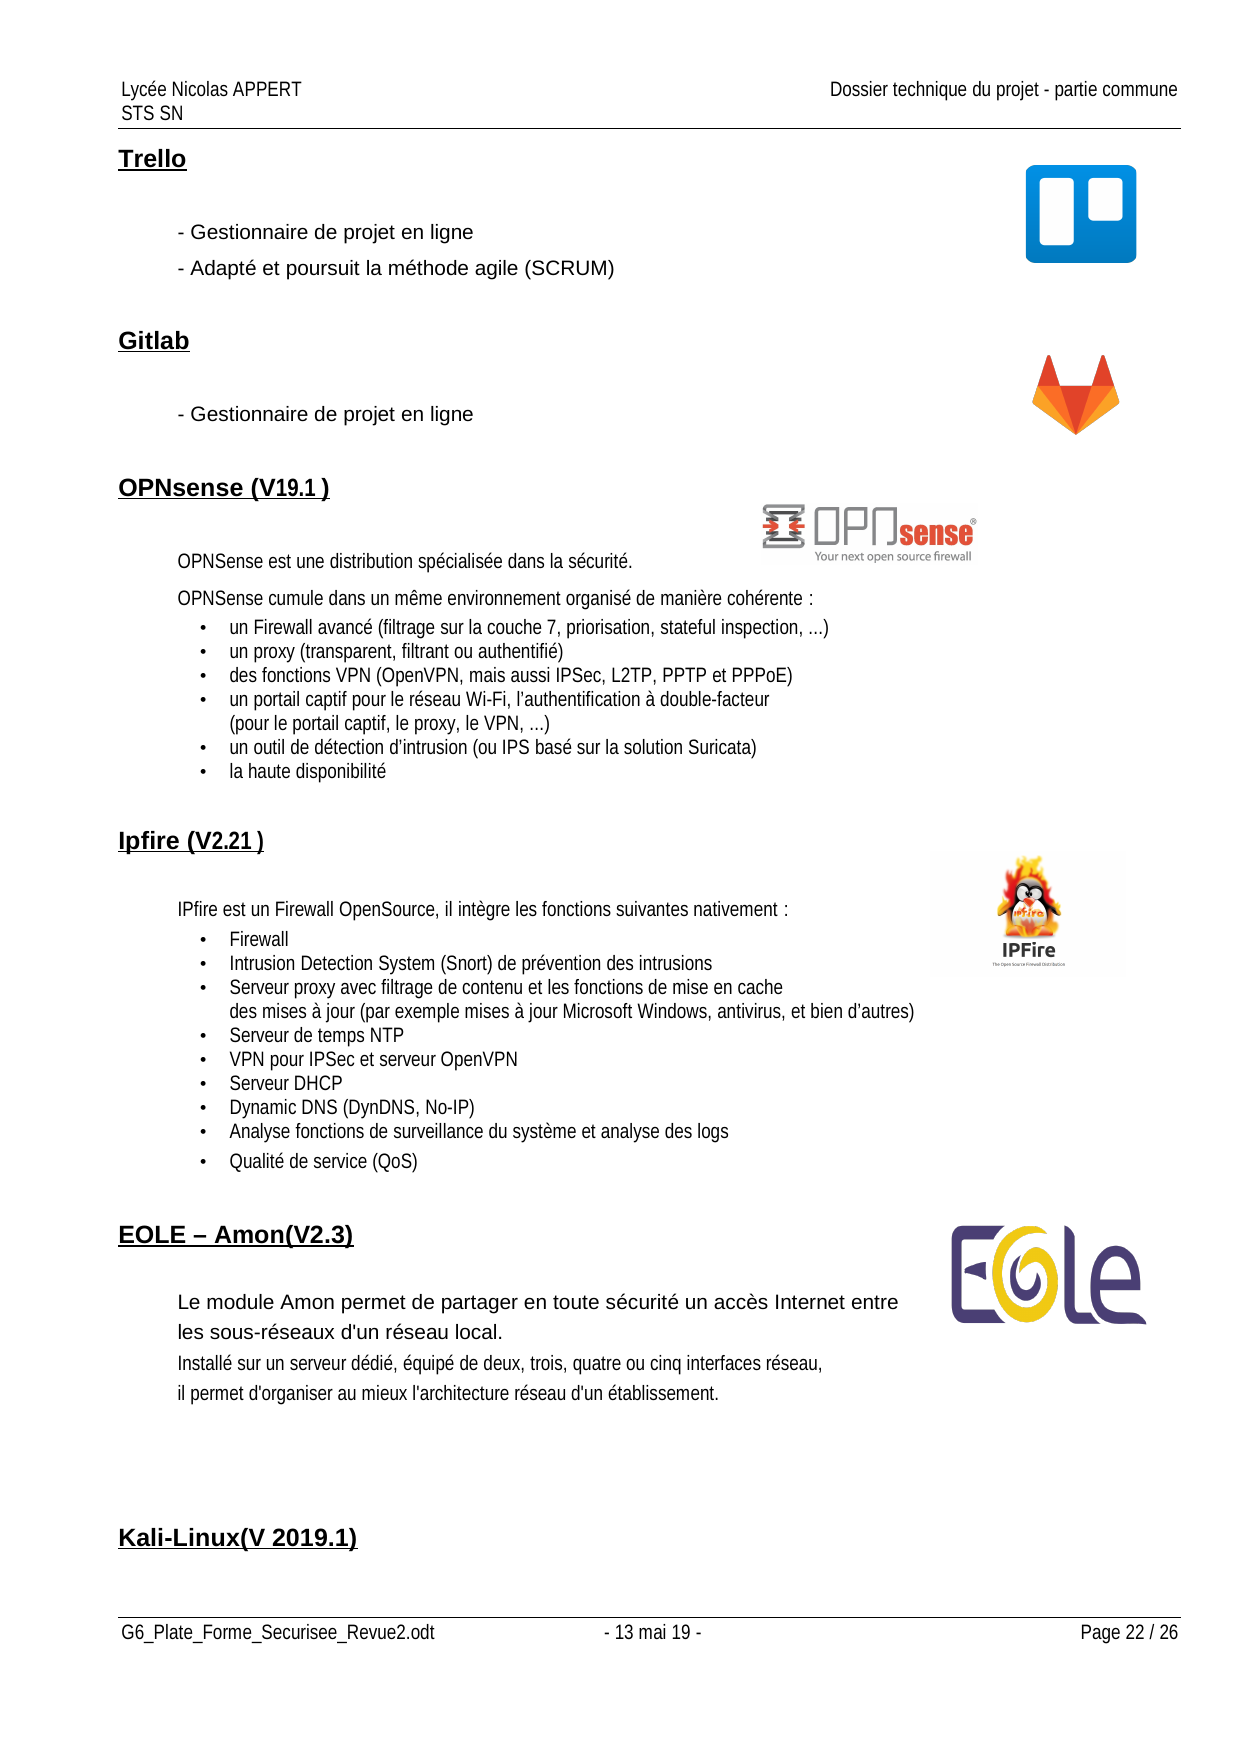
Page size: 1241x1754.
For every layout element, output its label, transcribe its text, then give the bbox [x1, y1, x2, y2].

text - Adapté et poursuit la méthode agile (SCRUM) [118, 256, 1181, 280]
text OPNSense est une distribution spécialisée dans la sécurité. [118, 549, 1181, 573]
picture [761, 503, 979, 565]
list des fonctions VPN (OpenVPN, mais aussi IPSec, L2TP, PPTP et PPPoE) [200, 663, 1181, 687]
list un portail captif pour le réseau Wi-Fi, l’authentification à double-facteur [200, 687, 1181, 711]
list Serveur DHCP [200, 1071, 1181, 1095]
text Le module Amon permet de partager en toute sécurité un accès Internet entre [118, 1291, 951, 1314]
list (pour le portail captif, le proxy, le VPN, ...) [200, 711, 1181, 735]
text les sous-réseaux d'un réseau local. [118, 1321, 1181, 1344]
list Serveur proxy avec filtrage de contenu et les fonctions de mise en cache [200, 975, 1181, 999]
text IPfire est un Firewall OpenSource, il intègre les fonctions suivantes nativement : [118, 897, 930, 921]
picture [1015, 335, 1138, 457]
list Qualité de service (QoS) [200, 1149, 1181, 1173]
picture [930, 851, 1127, 977]
list [1127, 951, 1181, 975]
text il permet d'organiser au mieux l'architecture réseau d'un établissement. [118, 1381, 1181, 1405]
list Firewall [200, 927, 930, 951]
text - Gestionnaire de projet en ligne [118, 221, 1025, 244]
text Gitlab [118, 327, 1181, 355]
text Ipfire (V2.21 ) [118, 826, 1181, 855]
list Serveur de temps NTP [200, 1023, 1181, 1047]
text Trello [118, 145, 1181, 173]
text EOLE – Amon(V2.3) [118, 1221, 1181, 1249]
text Kali-Linux(V 2019.1) [118, 1524, 1181, 1552]
text Installé sur un serveur dédié, équipé de deux, trois, quatre ou cinq interfaces réseau, [118, 1351, 1181, 1375]
picture [951, 1225, 1147, 1325]
list Dynamic DNS (DynDNS, No-IP) [200, 1095, 1181, 1119]
list des mises à jour (par exemple mises à jour Microsoft Windows, antivirus, et bien d’autres) [200, 999, 1181, 1023]
text - Gestionnaire de projet en ligne [118, 402, 1015, 426]
picture [1025, 165, 1137, 263]
text [1137, 221, 1181, 244]
list [1127, 927, 1181, 951]
list Analyse fonctions de surveillance du système et analyse des logs [200, 1119, 1181, 1143]
list un Firewall avancé (filtrage sur la couche 7, priorisation, stateful inspection, ...) [200, 615, 1181, 639]
list Intrusion Detection System (Snort) de prévention des intrusions [200, 951, 930, 975]
list la haute disponibilité [200, 759, 1181, 783]
text OPNsense (V19.1 ) [118, 473, 1181, 502]
text [1138, 402, 1181, 426]
list VPN pour IPSec et serveur OpenVPN [200, 1047, 1181, 1071]
list un proxy (transparent, filtrant ou authentifié) [200, 639, 1181, 663]
list un outil de détection d’intrusion (ou IPS basé sur la solution Suricata) [200, 735, 1181, 759]
text OPNSense cumule dans un même environnement organisé de manière cohérente : [118, 585, 1181, 609]
